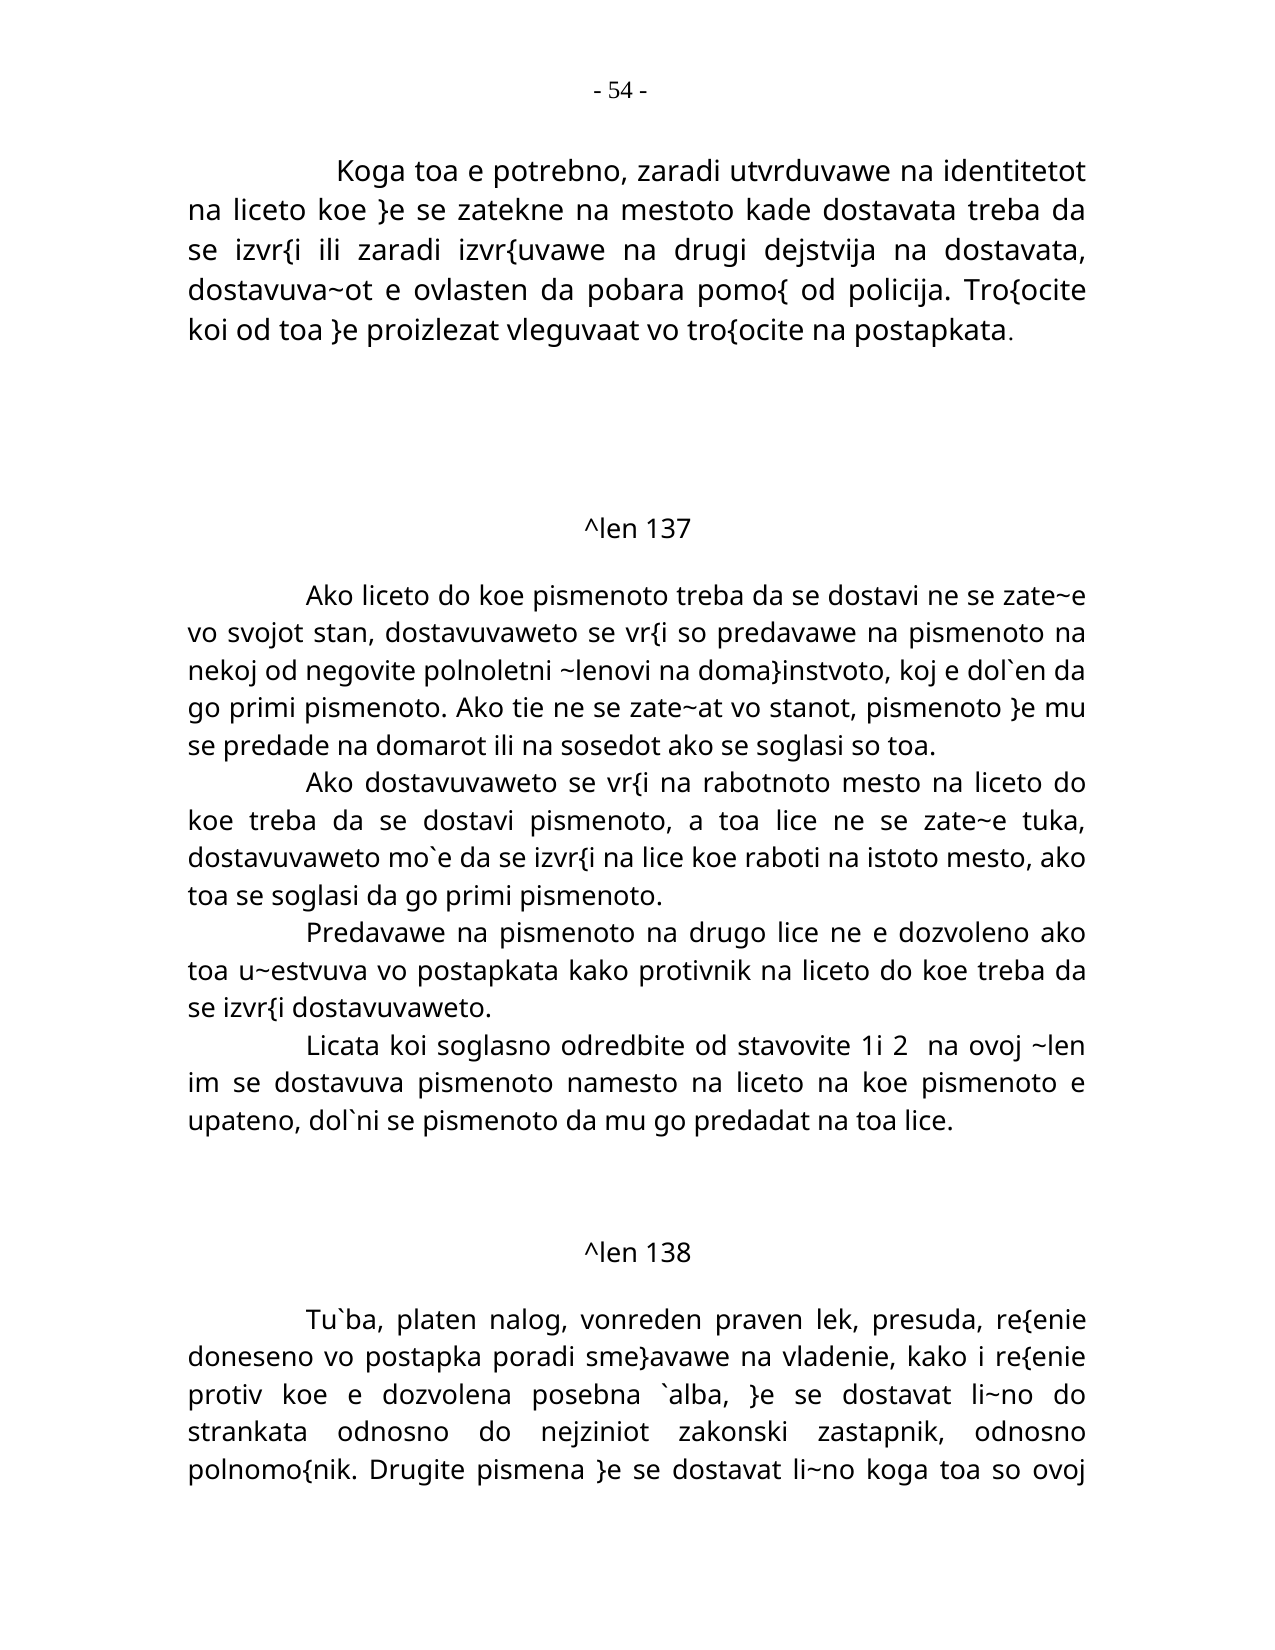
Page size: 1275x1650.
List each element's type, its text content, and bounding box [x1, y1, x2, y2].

text Predavawe na pismenoto na drugo lice ne e dozvoleno ako toa u~estvuva vo postapkata kako protivnik na liceto do koe treba da se izvr{i dostavuvaweto. [187, 913, 1087, 1026]
text Ako dostavuvaweto se vr{i na rabotnoto mesto na liceto do koe treba da se dostavi pismenoto, a toa lice ne se zate~e tuka, dostavuvaweto mo`e da se izvr{i na lice koe raboti na istoto mesto, ako toa se soglasi da go primi pismenoto. [187, 763, 1087, 913]
text ^len 137 [187, 510, 1087, 547]
text Licata koi soglasno odredbite od stavovite 1i 2 na ovoj ~len im se dostavuva pismenoto namesto na liceto na koe pismenoto e upateno, dol`ni se pismenoto da mu go predadat na toa lice. [187, 1026, 1087, 1138]
text Koga toa e potrebno, zaradi utvrduvawe na identitetot na liceto koe }e se zatekne na mestoto kade dostavata treba da se izvr{i ili zaradi izvr{uvawe na drugi dejstvija na dostavata, dostavuva~ot e ovlasten da pobara pomo{ od policija. Tro{ocite koi od toa }e proizlezat vleguvaat vo tro{ocite na postapkata. [187, 150, 1087, 348]
text Ako liceto do koe pismenoto treba da se dostavi ne se zate~e vo svojot stan, dostavuvaweto se vr{i so predavawe na pismenoto na nekoj od negovite polnoletni ~lenovi na doma}instvoto, koj e dol`en da go primi pismenoto. Ako tie ne se zate~at vo stanot, pismenoto }e mu se predade na domarot ili na sosedot ako se soglasi so toa. [187, 576, 1087, 763]
text Tu`ba, platen nalog, vonreden praven lek, presuda, re{enie doneseno vo postapka poradi sme}avawe na vladenie, kako i re{enie protiv koe e dozvolena posebna `alba, }e se dostavat li~no do strankata odnosno do nejziniot zakonski zastapnik, odnosno polnomo{nik. Drugite pismena }e se dostavat li~no koga toa so ovoj [187, 1299, 1087, 1487]
text ^len 138 [187, 1233, 1087, 1270]
